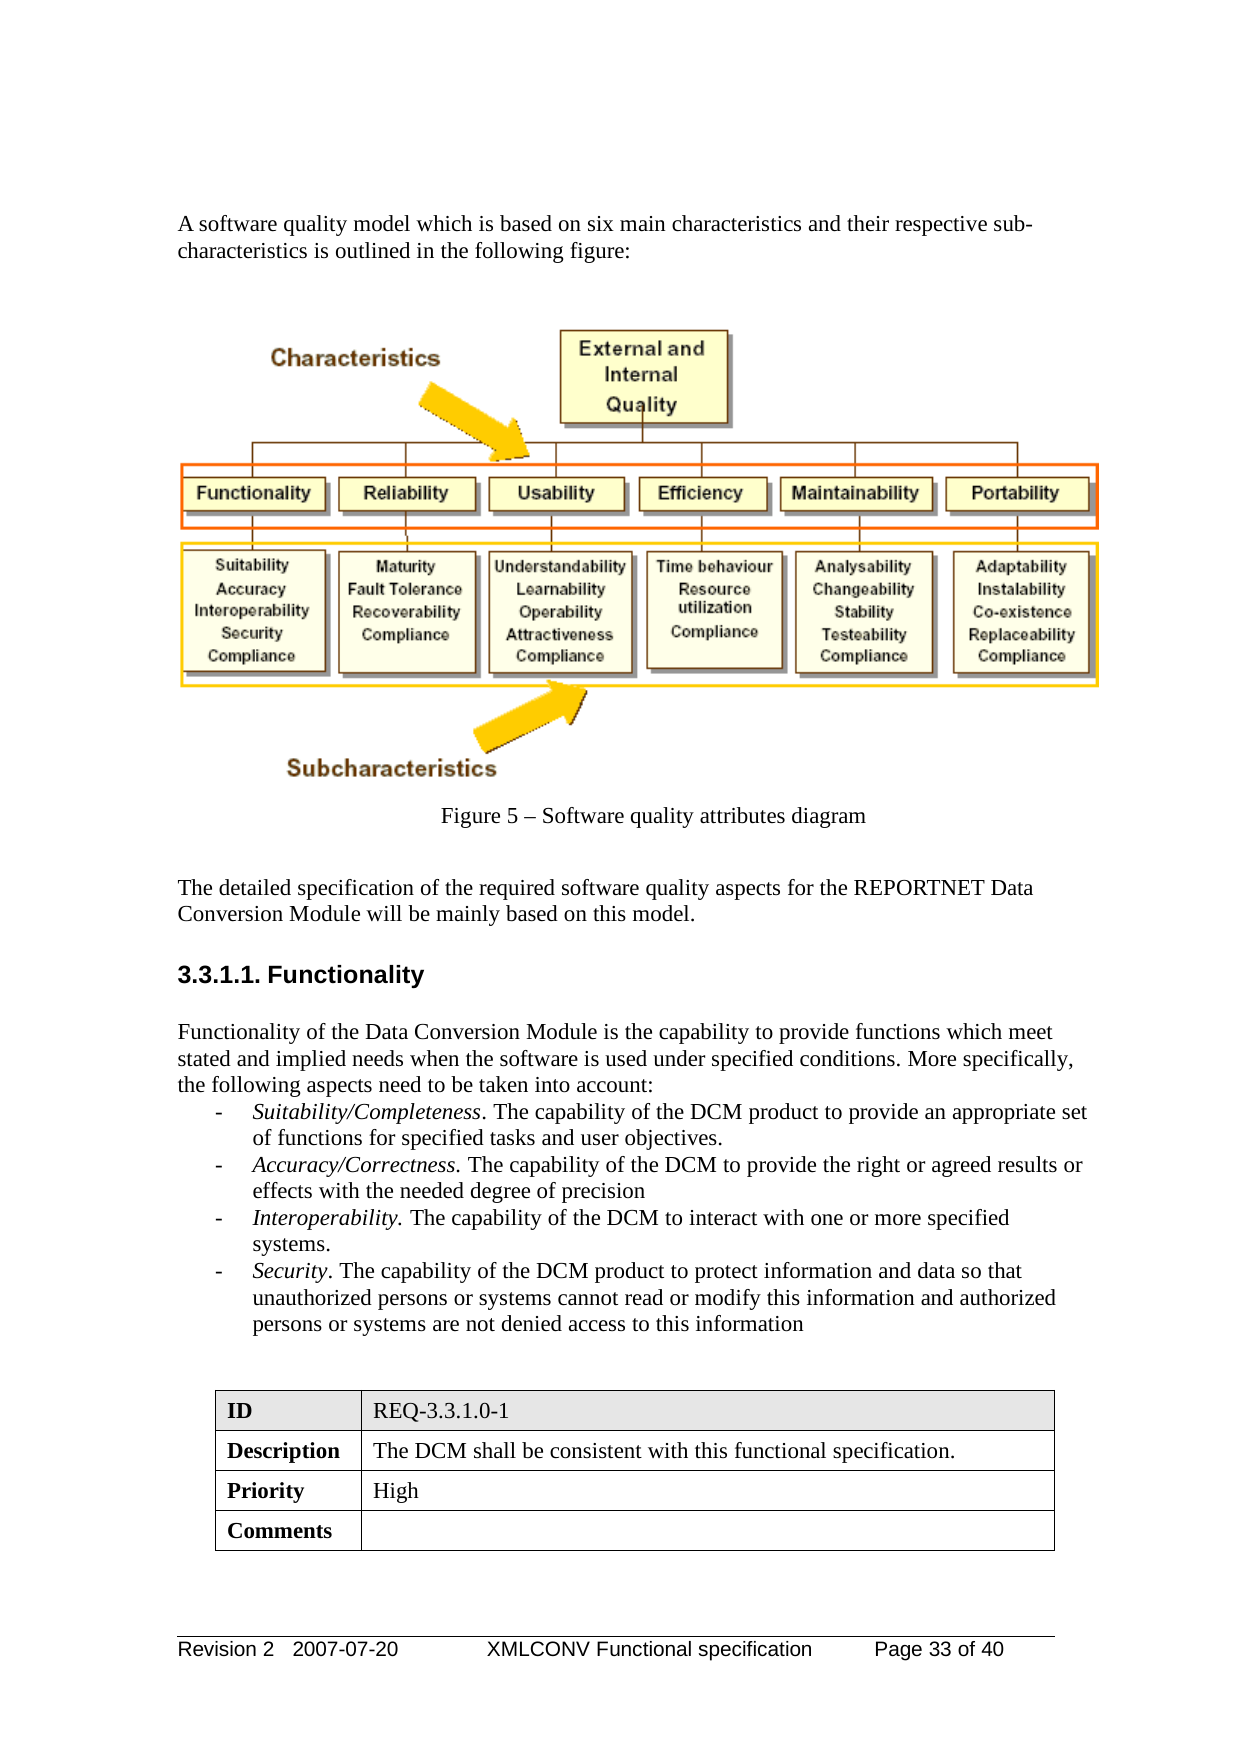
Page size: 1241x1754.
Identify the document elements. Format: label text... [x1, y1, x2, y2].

table_cell Description [216, 1431, 361, 1470]
table_cell High [362, 1471, 1054, 1510]
text A software quality model which is based on six main characteristics and their respective sub-characteristics is outlined in the following figure: [177, 210, 1092, 263]
subtitle Functionality [177, 959, 1092, 989]
text The detailed specification of the required software quality aspects for the REPORTNET Data Conversion Module will be mainly based on this model. [177, 874, 1092, 927]
text Functionality of the Data Conversion Module is the capability to provide functions which meet stated and implied needs when the software is used under specified conditions. More specifically, the following aspects need to be taken into account: [177, 1018, 1092, 1097]
list Suitability/Completeness. The capability of the DCM product to provide an appropriate set of functions for specified tasks and user objectives. [215, 1097, 1092, 1151]
list Interoperability. The capability of the DCM to interact with one or more specified systems. [215, 1204, 1092, 1257]
picture [170, 325, 1099, 793]
list Security. The capability of the DCM product to protect information and data so that unauthorized persons or systems cannot read or modify this information and authorized persons or systems are not denied access to this information [215, 1257, 1092, 1337]
table_header [133, 309, 1137, 802]
table_cell The DCM shall be consistent with this functional specification. [362, 1431, 1054, 1470]
table_cell Priority [216, 1471, 361, 1510]
table_cell [362, 1511, 1054, 1550]
list Accuracy/Correctness. The capability of the DCM to provide the right or agreed results or effects with the needed degree of precision [215, 1151, 1092, 1204]
table_header REQ-3.3.1.0-1 [362, 1391, 1054, 1430]
text Figure 5 – Software quality attributes diagram [215, 802, 1092, 828]
table_cell Comments [216, 1511, 361, 1550]
table_header ID [216, 1391, 361, 1430]
